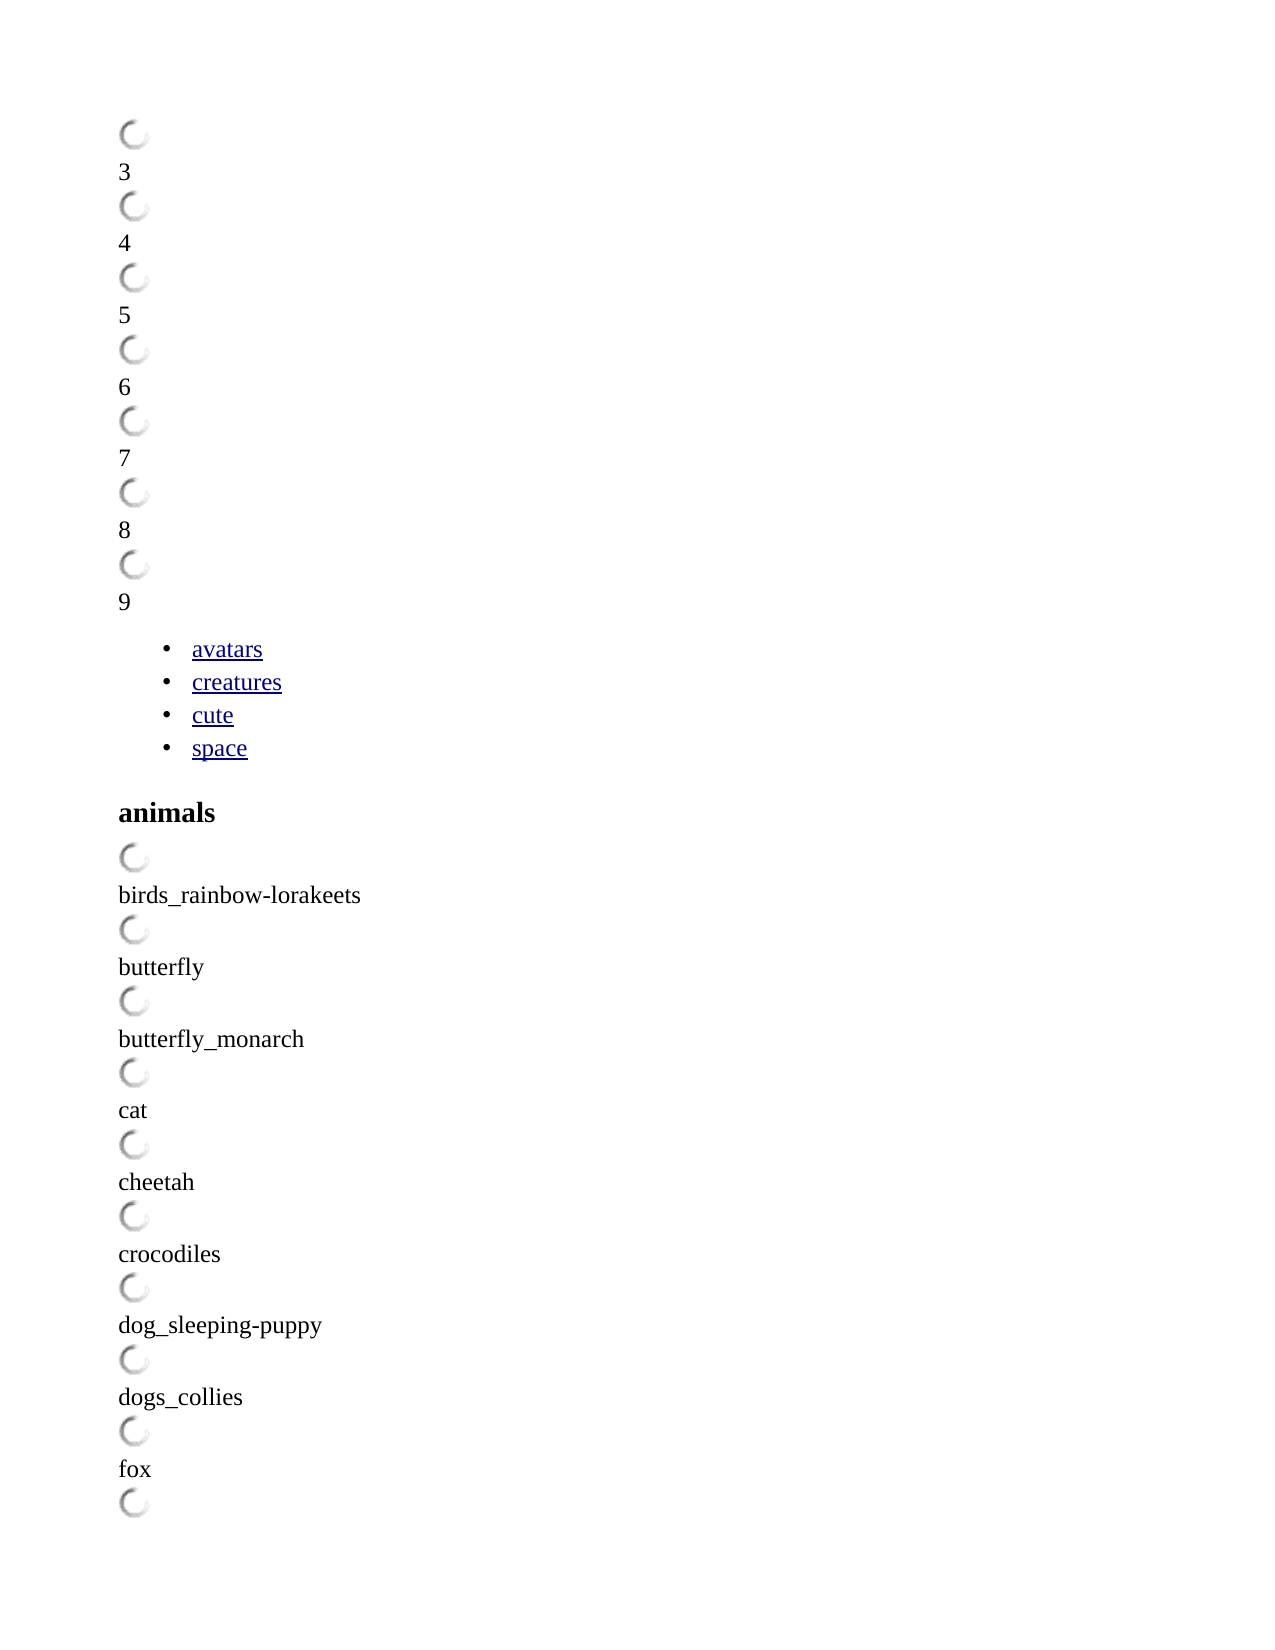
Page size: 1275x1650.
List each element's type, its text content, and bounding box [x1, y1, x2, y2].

picture [118, 548, 153, 583]
picture [118, 1343, 153, 1378]
picture [118, 118, 153, 153]
picture [118, 1486, 153, 1521]
text 6 [118, 372, 1157, 401]
picture [118, 1415, 153, 1450]
text cheetah [118, 1167, 1157, 1196]
text crocodiles [118, 1239, 1157, 1267]
subtitle animals [118, 796, 1157, 829]
text butterfly [118, 952, 1157, 981]
text 4 [118, 228, 1157, 257]
text 3 [118, 157, 1157, 186]
list creatures [162, 667, 1157, 696]
picture [118, 1128, 153, 1163]
picture [118, 333, 153, 368]
text fox [118, 1454, 1157, 1482]
picture [118, 913, 153, 948]
list avatars [162, 634, 1157, 663]
list space [162, 733, 1157, 762]
picture [118, 476, 153, 511]
picture [118, 1200, 153, 1235]
picture [118, 985, 153, 1020]
text cat [118, 1095, 1157, 1124]
picture [118, 189, 153, 225]
text 7 [118, 443, 1157, 472]
text birds_rainbow-lorakeets [118, 880, 1157, 909]
picture [118, 1271, 153, 1306]
list cute [162, 700, 1157, 729]
text dog_sleeping-puppy [118, 1310, 1157, 1339]
text butterfly_monarch [118, 1024, 1157, 1052]
picture [118, 261, 153, 296]
picture [118, 404, 153, 440]
picture [118, 1056, 153, 1091]
text 8 [118, 515, 1157, 544]
text dogs_collies [118, 1382, 1157, 1411]
text 5 [118, 300, 1157, 329]
text 9 [118, 587, 1157, 616]
picture [118, 841, 153, 876]
